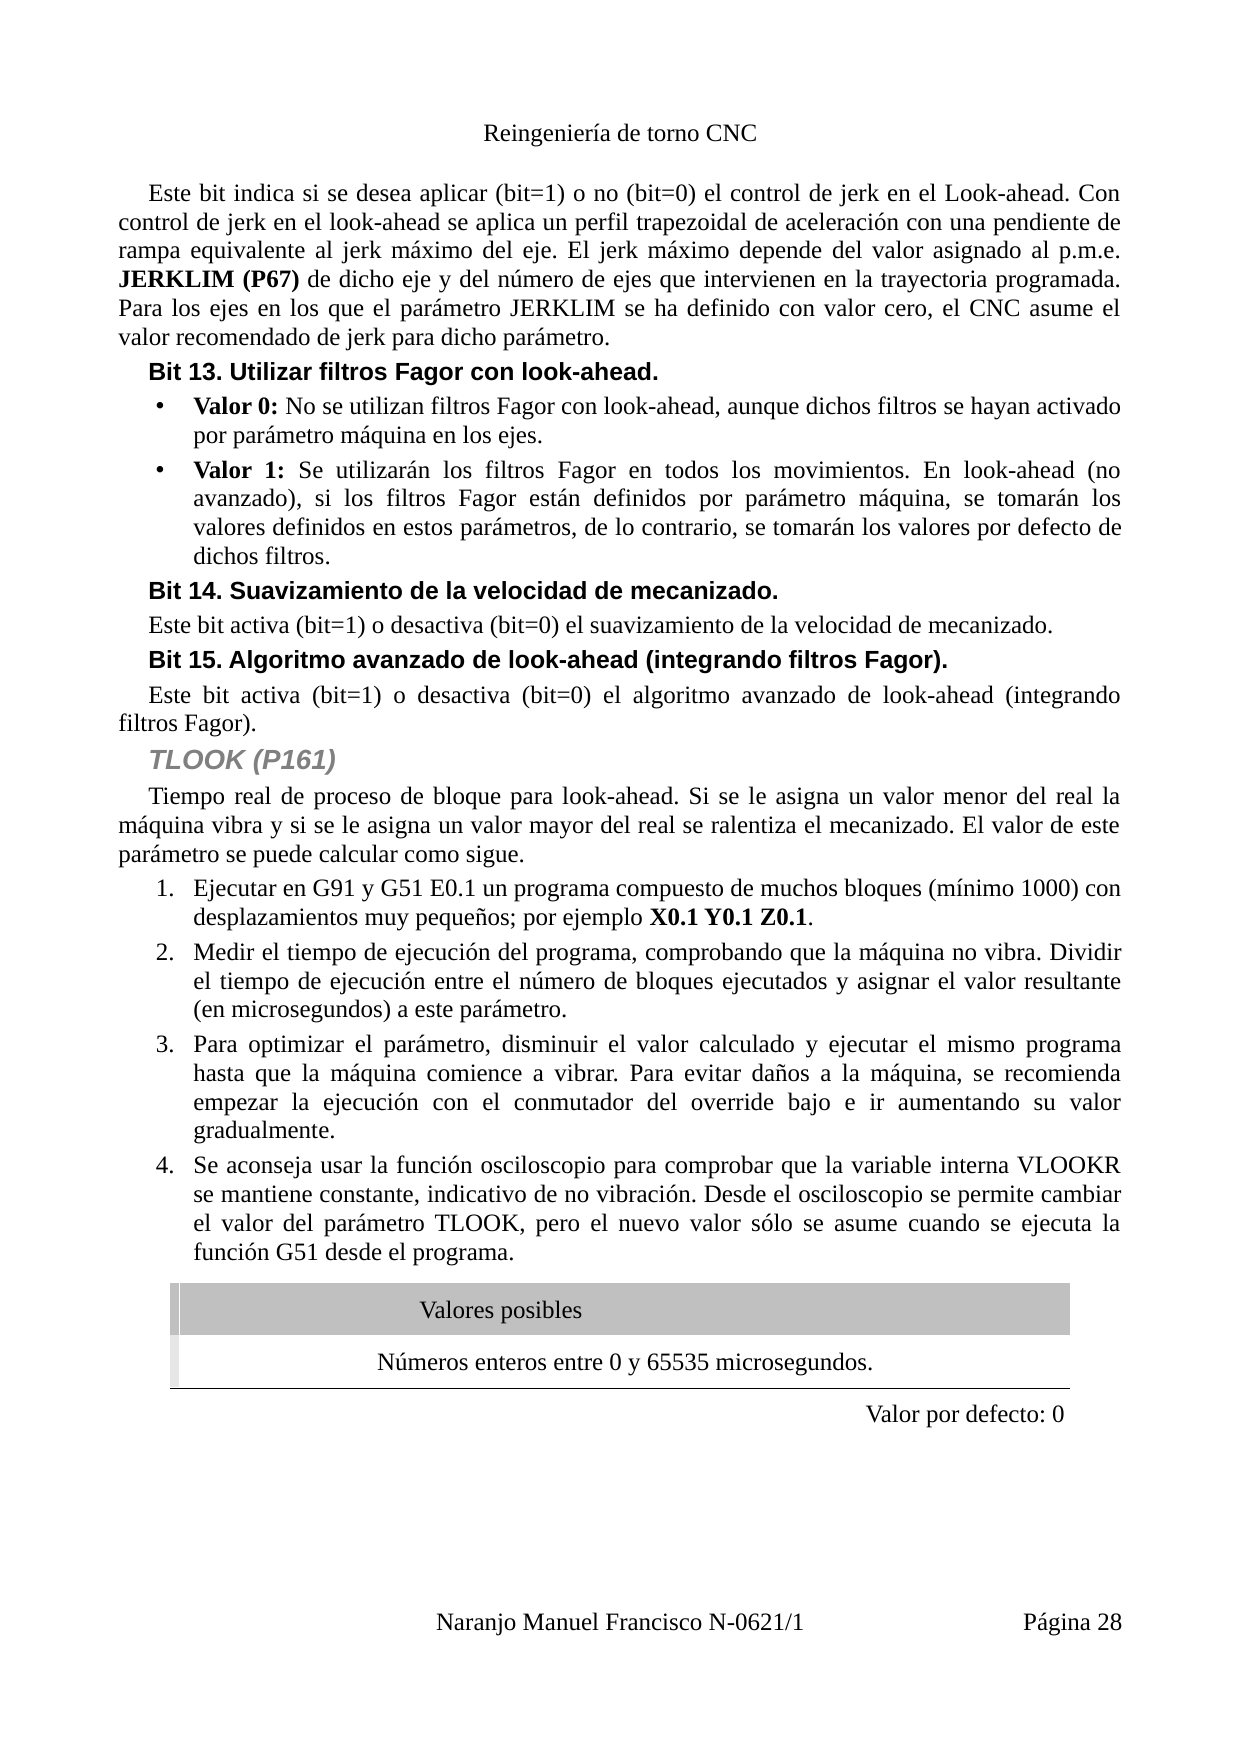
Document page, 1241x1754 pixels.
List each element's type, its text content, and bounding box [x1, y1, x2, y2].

text TLOOK (P161) [118, 743, 1122, 775]
table_header [170, 1283, 179, 1335]
list Se aconseja usar la función osciloscopio para comprobar que la variable interna VLOOKR se mantiene constante, indicativo de no vibración. Desde el osciloscopio se permite cambiar el valor del parámetro TLOOK, pero el nuevo valor sólo se asume cuando se ejecuta la función G51 desde el programa. [156, 1150, 1122, 1265]
text Tiempo real de proceso de bloque para look-ahead. Si se le asigna un valor menor del real la máquina vibra y si se le asigna un valor mayor del real se ralentiza el mecanizado. El valor de este parámetro se puede calcular como sigue. [118, 781, 1122, 867]
text Este bit activa (bit=1) o desactiva (bit=0) el algoritmo avanzado de look-ahead (integrando filtros Fagor). [118, 680, 1122, 737]
list Valor 0: No se utilizan filtros Fagor con look-ahead, aunque dichos filtros se hayan activado por parámetro máquina en los ejes. [156, 391, 1122, 449]
list Para optimizar el parámetro, disminuir el valor calculado y ejecutar el mismo programa hasta que la máquina comience a vibrar. Para evitar daños a la máquina, se recomienda empezar la ejecución con el conmutador del override bajo e ir aumentando su valor gradualmente. [156, 1029, 1122, 1144]
text Bit 15. Algoritmo avanzado de look-ahead (integrando filtros Fagor). [118, 645, 1122, 674]
text Este bit indica si se desea aplicar (bit=1) o no (bit=0) el control de jerk en el Look-ahead. Con control de jerk en el look-ahead se aplica un perfil trapezoidal de aceleración con una pendiente de rampa equivalente al jerk máximo del eje. El jerk máximo depende del valor asignado al p.m.e. JERKLIM (P67) de dicho eje y del número de ejes que intervienen en la trayectoria programada. Para los ejes en los que el parámetro JERKLIM se ha definido con valor cero, el CNC asume el valor recomendado de jerk para dicho parámetro. [118, 178, 1122, 351]
text Bit 14. Suavizamiento de la velocidad de mecanizado. [118, 576, 1122, 604]
text Este bit activa (bit=1) o desactiva (bit=0) el suavizamiento de la velocidad de mecanizado. [118, 610, 1122, 639]
list Valor 1: Se utilizarán los filtros Fagor en todos los movimientos. En look-ahead (no avanzado), si los filtros Fagor están definidos por parámetro máquina, se tomarán los valores definidos en estos parámetros, de lo contrario, se tomarán los valores por defecto de dichos filtros. [156, 455, 1122, 570]
list Ejecutar en G91 y G51 E0.1 un programa compuesto de muchos bloques (mínimo 1000) con desplazamientos muy pequeños; por ejemplo X0.1 Y0.1 Z0.1. [156, 873, 1122, 931]
list Medir el tiempo de ejecución del programa, comprobando que la máquina no vibra. Dividir el tiempo de ejecución entre el número de bloques ejecutados y asignar el valor resultante (en microsegundos) a este parámetro. [156, 937, 1122, 1023]
table_cell Valor por defecto: 0 [170, 1389, 1070, 1439]
table_cell Números enteros entre 0 y 65535 microsegundos. [180, 1335, 1070, 1387]
table_header Valores posibles [180, 1283, 822, 1335]
table_header [822, 1283, 1070, 1335]
text Bit 13. Utilizar filtros Fagor con look-ahead. [118, 357, 1122, 385]
table_cell [170, 1335, 179, 1387]
